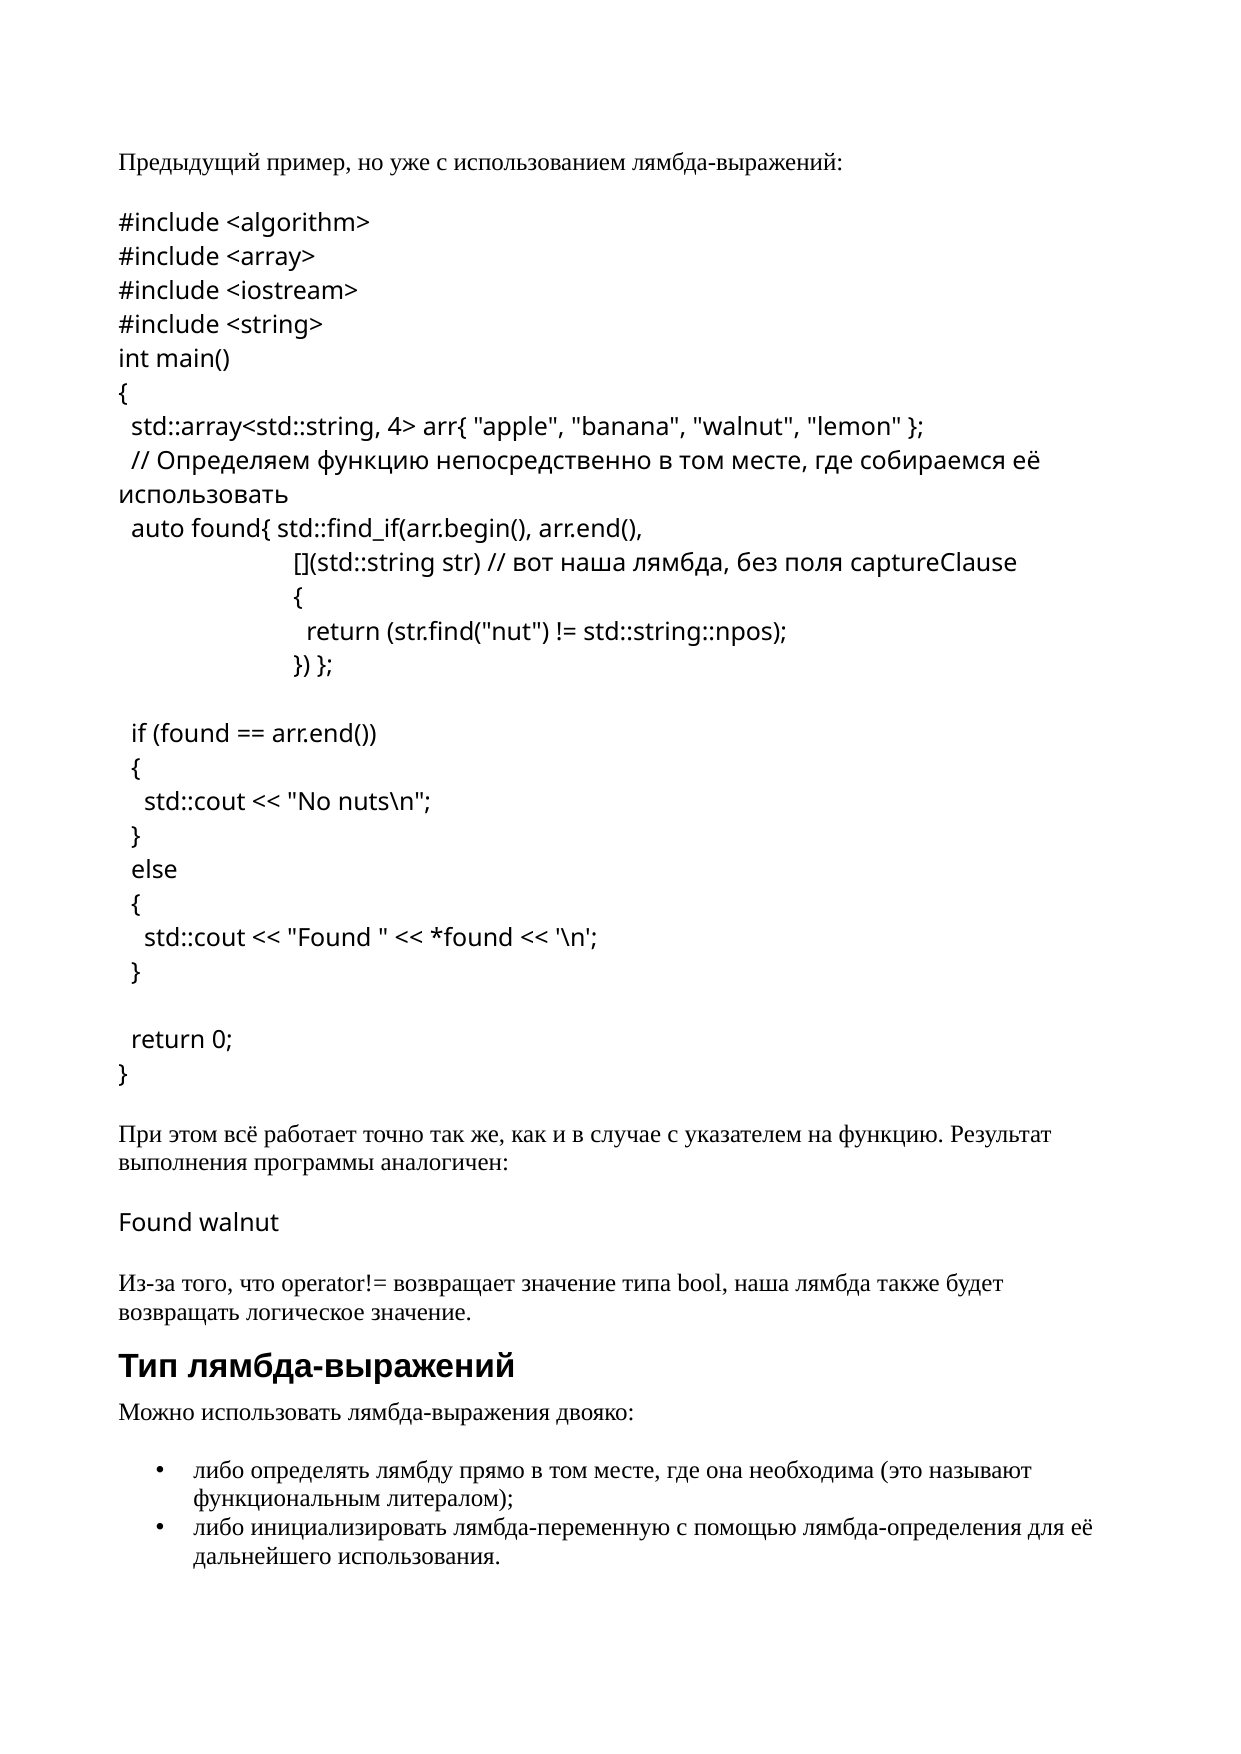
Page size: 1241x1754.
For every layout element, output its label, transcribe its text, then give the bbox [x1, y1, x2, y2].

text }) }; [118, 647, 1122, 681]
text #include <iostream> [118, 272, 1122, 307]
text } [118, 817, 1122, 852]
text { [118, 749, 1122, 783]
text #include <string> [118, 307, 1122, 341]
text { [118, 579, 1122, 613]
list либо инициализировать лямбда-переменную с помощью лямбда-определения для её дальнейшего использования. [156, 1512, 1122, 1570]
text [](std::string str) // вот наша лямбда, без поля captureClause [118, 545, 1122, 579]
text { [118, 375, 1122, 409]
text int main() [118, 341, 1122, 375]
text { [118, 886, 1122, 920]
subtitle Тип лямбда-выражений [118, 1346, 1122, 1385]
text Found walnut [118, 1205, 1122, 1239]
text if (found == arr.end()) [118, 715, 1122, 749]
text return (str.find("nut") != std::string::npos); [118, 613, 1122, 647]
text При этом всё работает точно так же, как и в случае с указателем на функцию. Результат выполнения программы аналогичен: [118, 1119, 1122, 1176]
text Предыдущий пример, но уже с использованием лямбда-выражений: [118, 147, 1122, 176]
text } [118, 954, 1122, 988]
text Из-за того, что operator!= возвращает значение типа bool, наша лямбда также будет возвращать логическое значение. [118, 1268, 1122, 1325]
text std::cout << "No nuts\n"; [118, 783, 1122, 817]
text // Определяем функцию непосредственно в том месте, где собираемся её использовать [118, 443, 1122, 511]
text auto found{ std::find_if(arr.begin(), arr.end(), [118, 511, 1122, 545]
text Можно использовать лямбда-выражения двояко: [118, 1397, 1122, 1426]
list либо определять лямбду прямо в том месте, где она необходима (это называют функциональным литералом); [156, 1455, 1122, 1512]
text #include <algorithm> [118, 204, 1122, 238]
text else [118, 852, 1122, 886]
text std::array<std::string, 4> arr{ "apple", "banana", "walnut", "lemon" }; [118, 409, 1122, 443]
text } [118, 1056, 1122, 1090]
text return 0; [118, 1022, 1122, 1056]
text #include <array> [118, 238, 1122, 272]
text std::cout << "Found " << *found << '\n'; [118, 920, 1122, 954]
